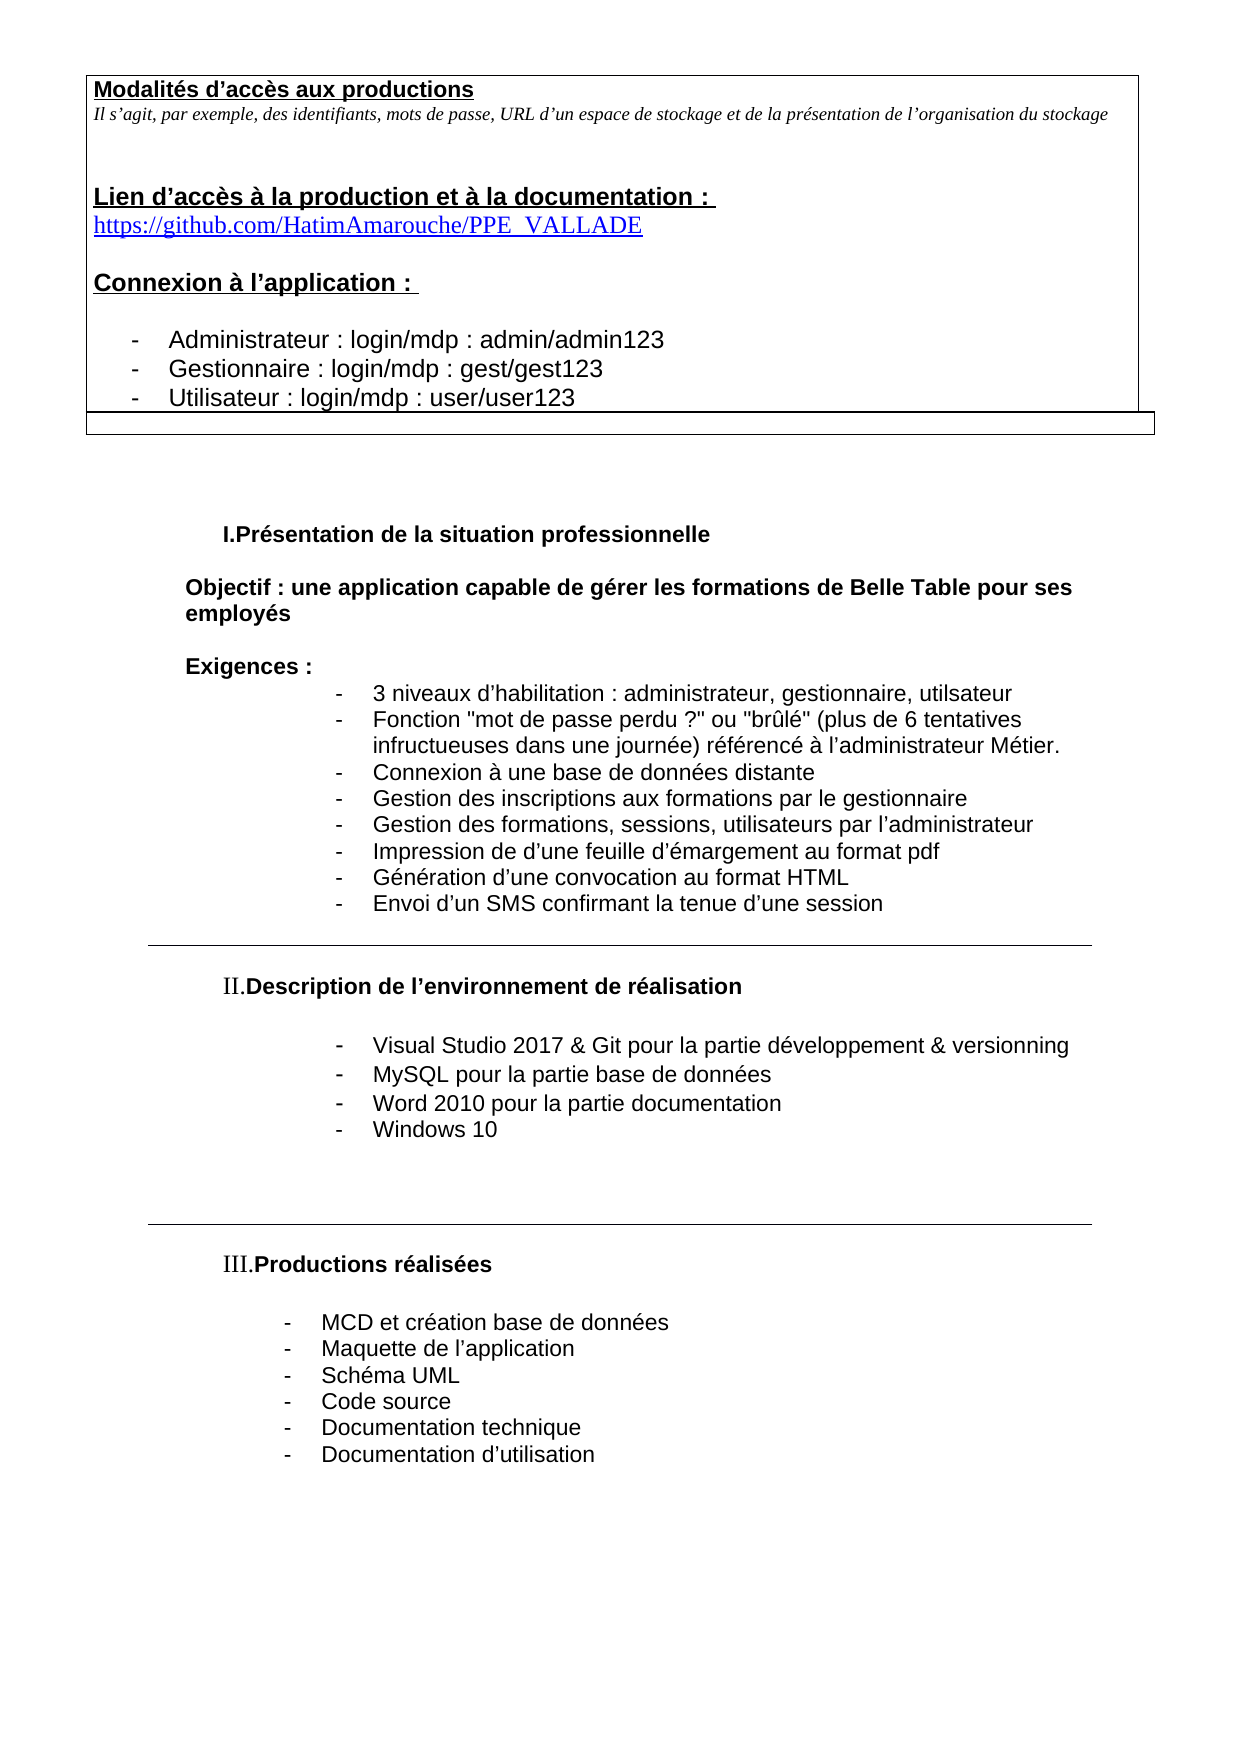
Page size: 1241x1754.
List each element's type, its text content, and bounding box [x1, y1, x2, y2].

list Impression de d’une feuille d’émargement au format pdf [335, 838, 1092, 864]
list Productions réalisées [223, 1249, 1092, 1278]
list MCD et création base de données [284, 1309, 1092, 1335]
list Code source [284, 1388, 1092, 1414]
list Word 2010 pour la partie documentation [335, 1088, 1092, 1116]
list 3 niveaux d’habilitation : administrateur, gestionnaire, utilsateur [335, 679, 1092, 706]
list Description de l’environnement de réalisation [223, 971, 1092, 999]
list Maquette de l’application [284, 1335, 1092, 1362]
table_cell Modalités d’accès aux productions Il s’agit, par exemple, des identifiants, mots de passe, URL d’un espace de stockage et de la présentation de l’organisation du stockage Lien d’accès à la production et à la documentation : https://github.com/HatimAmarouche/PPE_VALLADE Connexion à l’application : Administrateur : login/mdp : admin/admin123 Gestionnaire : login/mdp : gest/gest123 Utilisateur : login/mdp : user/user123 [87, 76, 1138, 411]
text Exigences : [185, 627, 1092, 679]
list Documentation technique [284, 1414, 1092, 1441]
list Documentation d’utilisation [284, 1441, 1092, 1467]
list Windows 10 [335, 1116, 1092, 1143]
table_cell [1139, 75, 1155, 411]
list Visual Studio 2017 & Git pour la partie développement & versionning [335, 1030, 1092, 1059]
text Objectif : une application capable de gérer les formations de Belle Table pour ses employés [185, 574, 1092, 627]
list Schéma UML [284, 1362, 1092, 1388]
table_cell [87, 413, 1154, 434]
list Présentation de la situation professionnelle [223, 521, 1092, 548]
list Gestion des inscriptions aux formations par le gestionnaire [335, 785, 1092, 811]
list Envoi d’un SMS confirmant la tenue d’une session [335, 890, 1092, 917]
list Gestion des formations, sessions, utilisateurs par l’administrateur [335, 811, 1092, 838]
list Génération d’une convocation au format HTML [335, 864, 1092, 890]
list MySQL pour la partie base de données [335, 1059, 1092, 1088]
list Connexion à une base de données distante [335, 758, 1092, 785]
list Fonction "mot de passe perdu ?" ou "brûlé" (plus de 6 tentatives infructueuses dans une journée) référencé à l’administrateur Métier. [335, 706, 1092, 758]
